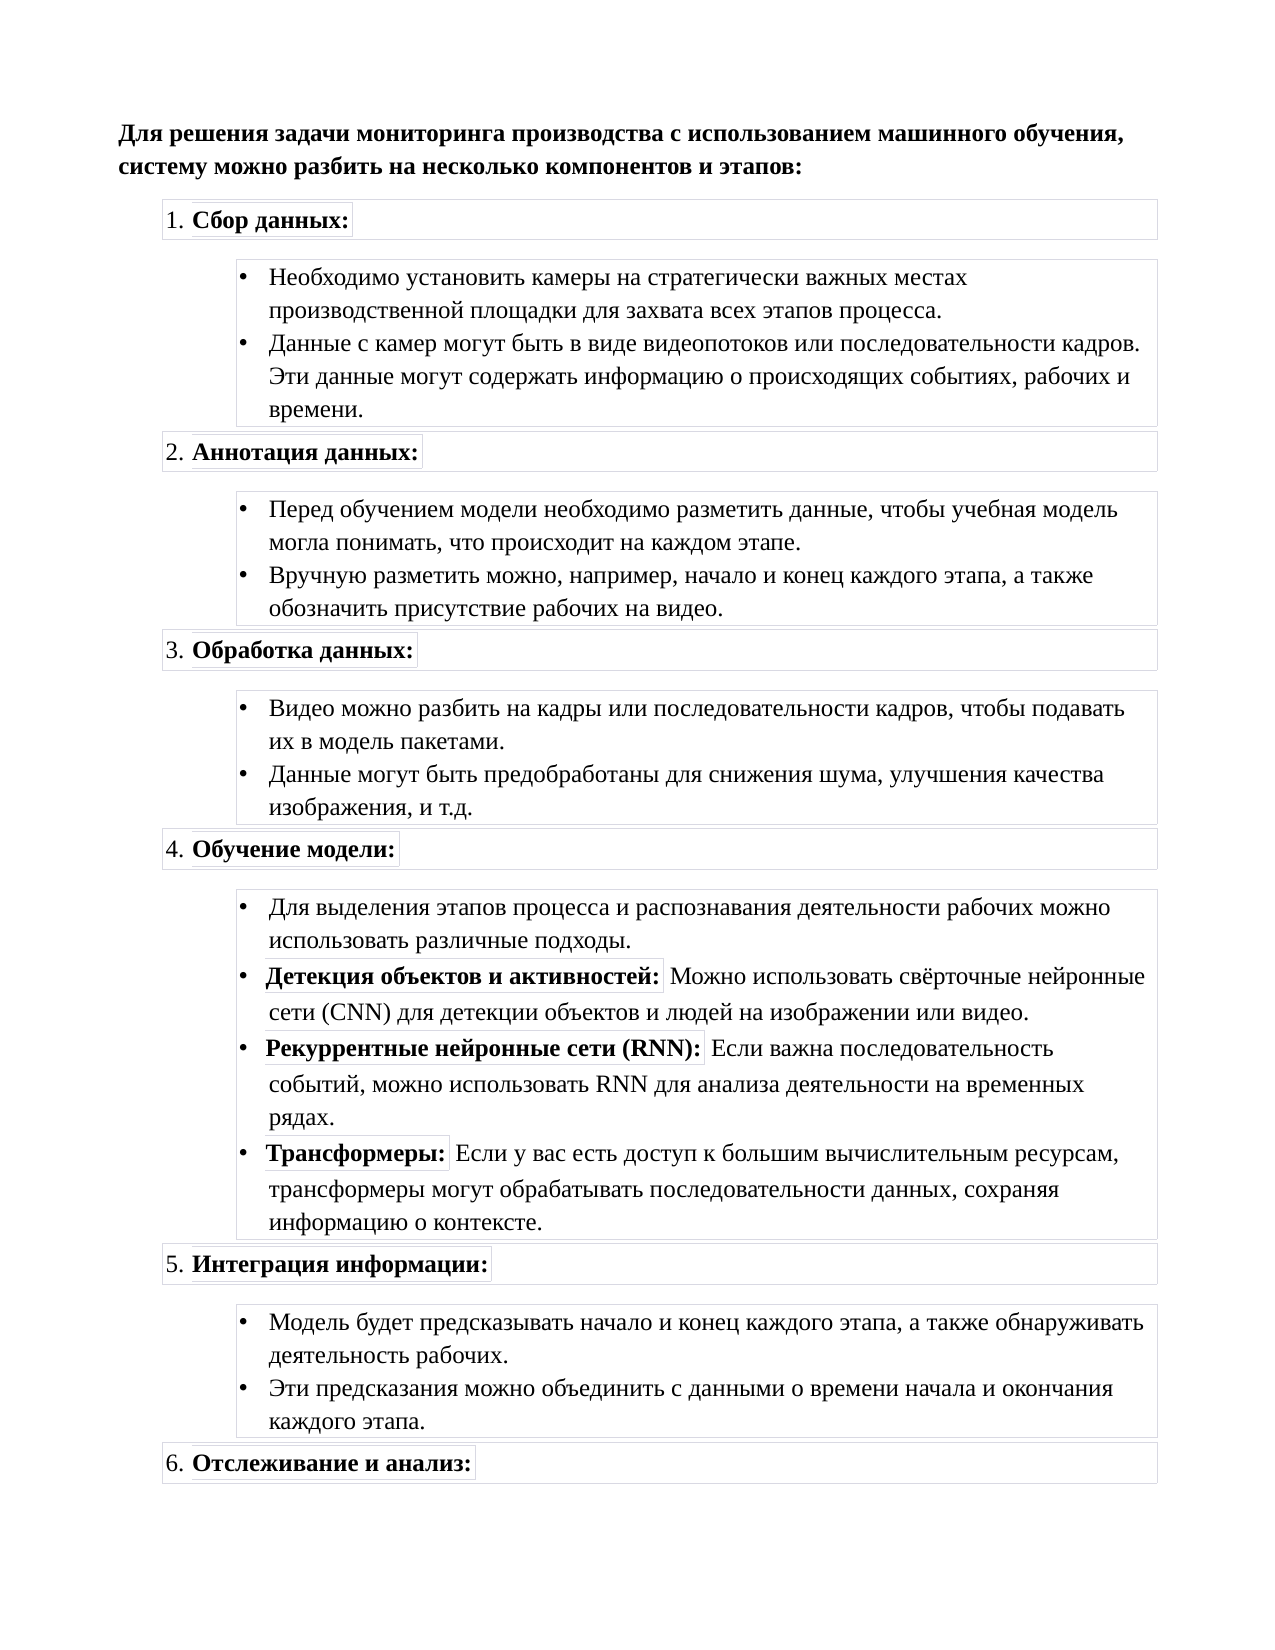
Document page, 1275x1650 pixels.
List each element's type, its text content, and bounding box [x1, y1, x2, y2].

list Рекуррентные нейронные сети (RNN): Если важна последовательность событий, можно использовать RNN для анализа деятельности на временных рядах. [237, 1027, 1157, 1131]
list Обработка данных: [163, 630, 1157, 670]
list Для выделения этапов процесса и распознавания деятельности рабочих можно использовать различные подходы. [237, 890, 1157, 953]
list Видео можно разбить на кадры или последовательности кадров, чтобы подавать их в модель пакетами. [237, 691, 1157, 755]
text Для решения задачи мониторинга производства с использованием машинного обучения, систему можно разбить на несколько компонентов и этапов: [118, 118, 1157, 180]
list Детекция объектов и активностей: Можно использовать свёрточные нейронные сети (CNN) для детекции объектов и людей на изображении или видео. [237, 955, 1157, 1026]
list Обучение модели: [163, 829, 1157, 869]
list Необходимо установить камеры на стратегически важных местах производственной площадки для захвата всех этапов процесса. [237, 260, 1157, 324]
list Эти предсказания можно объединить с данными о времени начала и окончания каждого этапа. [237, 1370, 1157, 1437]
list Данные с камер могут быть в виде видеопотоков или последовательности кадров. Эти данные могут содержать информацию о происходящих событиях, рабочих и времени. [237, 325, 1157, 426]
list Перед обучением модели необходимо разметить данные, чтобы учебная модель могла понимать, что происходит на каждом этапе. [237, 492, 1157, 556]
list Аннотация данных: [163, 432, 1157, 471]
list Отслеживание и анализ: [163, 1443, 1157, 1483]
list Модель будет предсказывать начало и конец каждого этапа, а также обнаруживать деятельность рабочих. [237, 1305, 1157, 1368]
list Сбор данных: [163, 200, 1157, 239]
list Вручную разметить можно, например, начало и конец каждого этапа, а также обозначить присутствие рабочих на видео. [237, 557, 1157, 625]
list Интеграция информации: [163, 1244, 1157, 1284]
list Данные могут быть предобработаны для снижения шума, улучшения качества изображения, и т.д. [237, 756, 1157, 824]
list Трансформеры: Если у вас есть доступ к большим вычислительным ресурсам, трансформеры могут обрабатывать последовательности данных, сохраняя информацию о контексте. [237, 1132, 1157, 1239]
